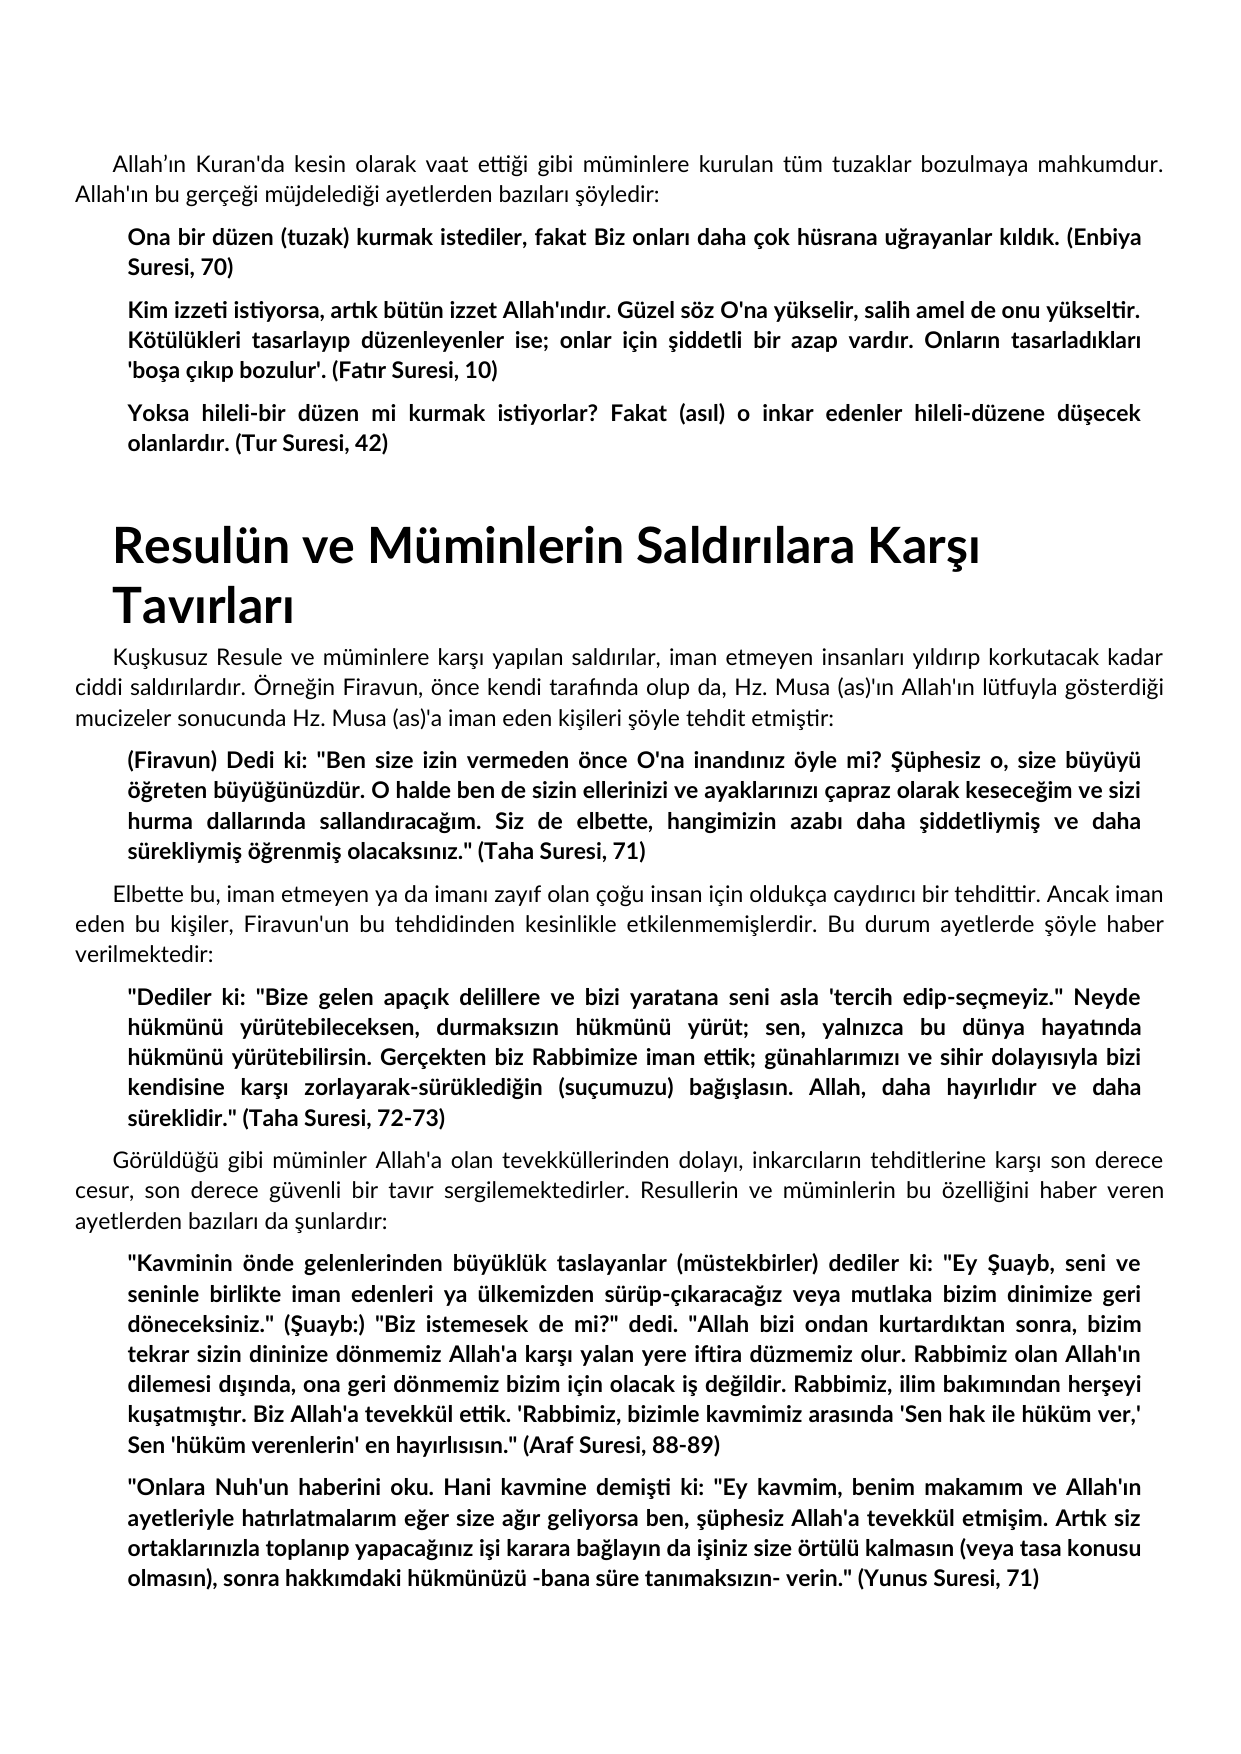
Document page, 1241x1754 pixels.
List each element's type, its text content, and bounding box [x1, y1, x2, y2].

text "Dediler ki: "Bize gelen apaçık delillere ve bizi yaratana seni asla 'tercih edip-seçmeyiz." Neyde hükmünü yürütebileceksen, durmaksızın hükmünü yürüt; sen, yalnızca bu dünya hayatında hükmünü yürütebilirsin. Gerçekten biz Rabbimize iman ettik; günahlarımızı ve sihir dolayısıyla bizi kendisine karşı zorlayarak-sürüklediğin (suçumuzu) bağışlasın. Allah, daha hayırlıdır ve daha süreklidir." (Taha Suresi, 72-73) [127, 982, 1143, 1131]
text Kuşkusuz Resule ve müminlere karşı yapılan saldırılar, iman etmeyen insanları yıldırıp korkutacak kadar ciddi saldırılardır. Örneğin Firavun, önce kendi tarafında olup da, Hz. Musa (as)'ın Allah'ın lütfuyla gösterdiği mucizeler sonucunda Hz. Musa (as)'a iman eden kişileri şöyle tehdit etmiştir: [75, 643, 1165, 731]
text (Firavun) Dedi ki: "Ben size izin vermeden önce O'na inandınız öyle mi? Şüphesiz o, size büyüyü öğreten büyüğünüzdür. O halde ben de sizin ellerinizi ve ayaklarınızı çapraz olarak keseceğim ve sizi hurma dallarında sallandıracağım. Siz de elbette, hangimizin azabı daha şiddetliymiş ve daha sürekliymiş öğrenmiş olacaksınız." (Taha Suresi, 71) [127, 746, 1143, 864]
text Elbette bu, iman etmeyen ya da imanı zayıf olan çoğu insan için oldukça caydırıcı bir tehdittir. Ancak iman eden bu kişiler, Firavun'un bu tehdidinden kesinlikle etkilenmemişlerdir. Bu durum ayetlerde şöyle haber verilmektedir: [75, 879, 1165, 967]
text "Kavminin önde gelenlerinden büyüklük taslayanlar (müstekbirler) dediler ki: "Ey Şuayb, seni ve seninle birlikte iman edenleri ya ülkemizden sürüp-çıkaracağız veya mutlaka bizim dinimize geri döneceksiniz." (Şuayb:) "Biz istemesek de mi?" dedi. "Allah bizi ondan kurtardıktan sonra, bizim tekrar sizin dininize dönmemiz Allah'a karşı yalan yere iftira düzmemiz olur. Rabbimiz olan Allah'ın dilemesi dışında, ona geri dönmemiz bizim için olacak iş değildir. Rabbimiz, ilim bakımından herşeyi kuşatmıştır. Biz Allah'a tevekkül ettik. 'Rabbimiz, bizimle kavmimiz arasında 'Sen hak ile hüküm ver,' Sen 'hüküm verenlerin' en hayırlısısın." (Araf Suresi, 88-89) [127, 1249, 1143, 1458]
text Ona bir düzen (tuzak) kurmak istediler, fakat Biz onları daha çok hüsrana uğrayanlar kıldık. (Enbiya Suresi, 70) [127, 223, 1143, 281]
subtitle Resulün ve Müminlerin Saldırılara Karşı Tavırları [112, 514, 1165, 634]
text Kim izzeti istiyorsa, artık bütün izzet Allah'ındır. Güzel söz O'na yükselir, salih amel de onu yükseltir. Kötülükleri tasarlayıp düzenleyenler ise; onlar için şiddetli bir azap vardır. Onların tasarladıkları 'boşa çıkıp bozulur'. (Fatır Suresi, 10) [127, 296, 1143, 384]
text Allah’ın Kuran'da kesin olarak vaat ettiği gibi müminlere kurulan tüm tuzaklar bozulmaya mahkumdur. Allah'ın bu gerçeği müjdelediği ayetlerden bazıları şöyledir: [75, 150, 1165, 208]
text Yoksa hileli-bir düzen mi kurmak istiyorlar? Fakat (asıl) o inkar edenler hileli-düzene düşecek olanlardır. (Tur Suresi, 42) [127, 399, 1143, 457]
text "Onlara Nuh'un haberini oku. Hani kavmine demişti ki: "Ey kavmim, benim makamım ve Allah'ın ayetleriyle hatırlatmalarım eğer size ağır geliyorsa ben, şüphesiz Allah'a tevekkül etmişim. Artık siz ortaklarınızla toplanıp yapacağınız işi karara bağlayın da işiniz size örtülü kalmasın (veya tasa konusu olmasın), sonra hakkımdaki hükmünüzü -bana süre tanımaksızın- verin." (Yunus Suresi, 71) [127, 1473, 1143, 1591]
text Görüldüğü gibi müminler Allah'a olan tevekküllerinden dolayı, inkarcıların tehditlerine karşı son derece cesur, son derece güvenli bir tavır sergilemektedirler. Resullerin ve müminlerin bu özelliğini haber veren ayetlerden bazıları da şunlardır: [75, 1146, 1165, 1234]
